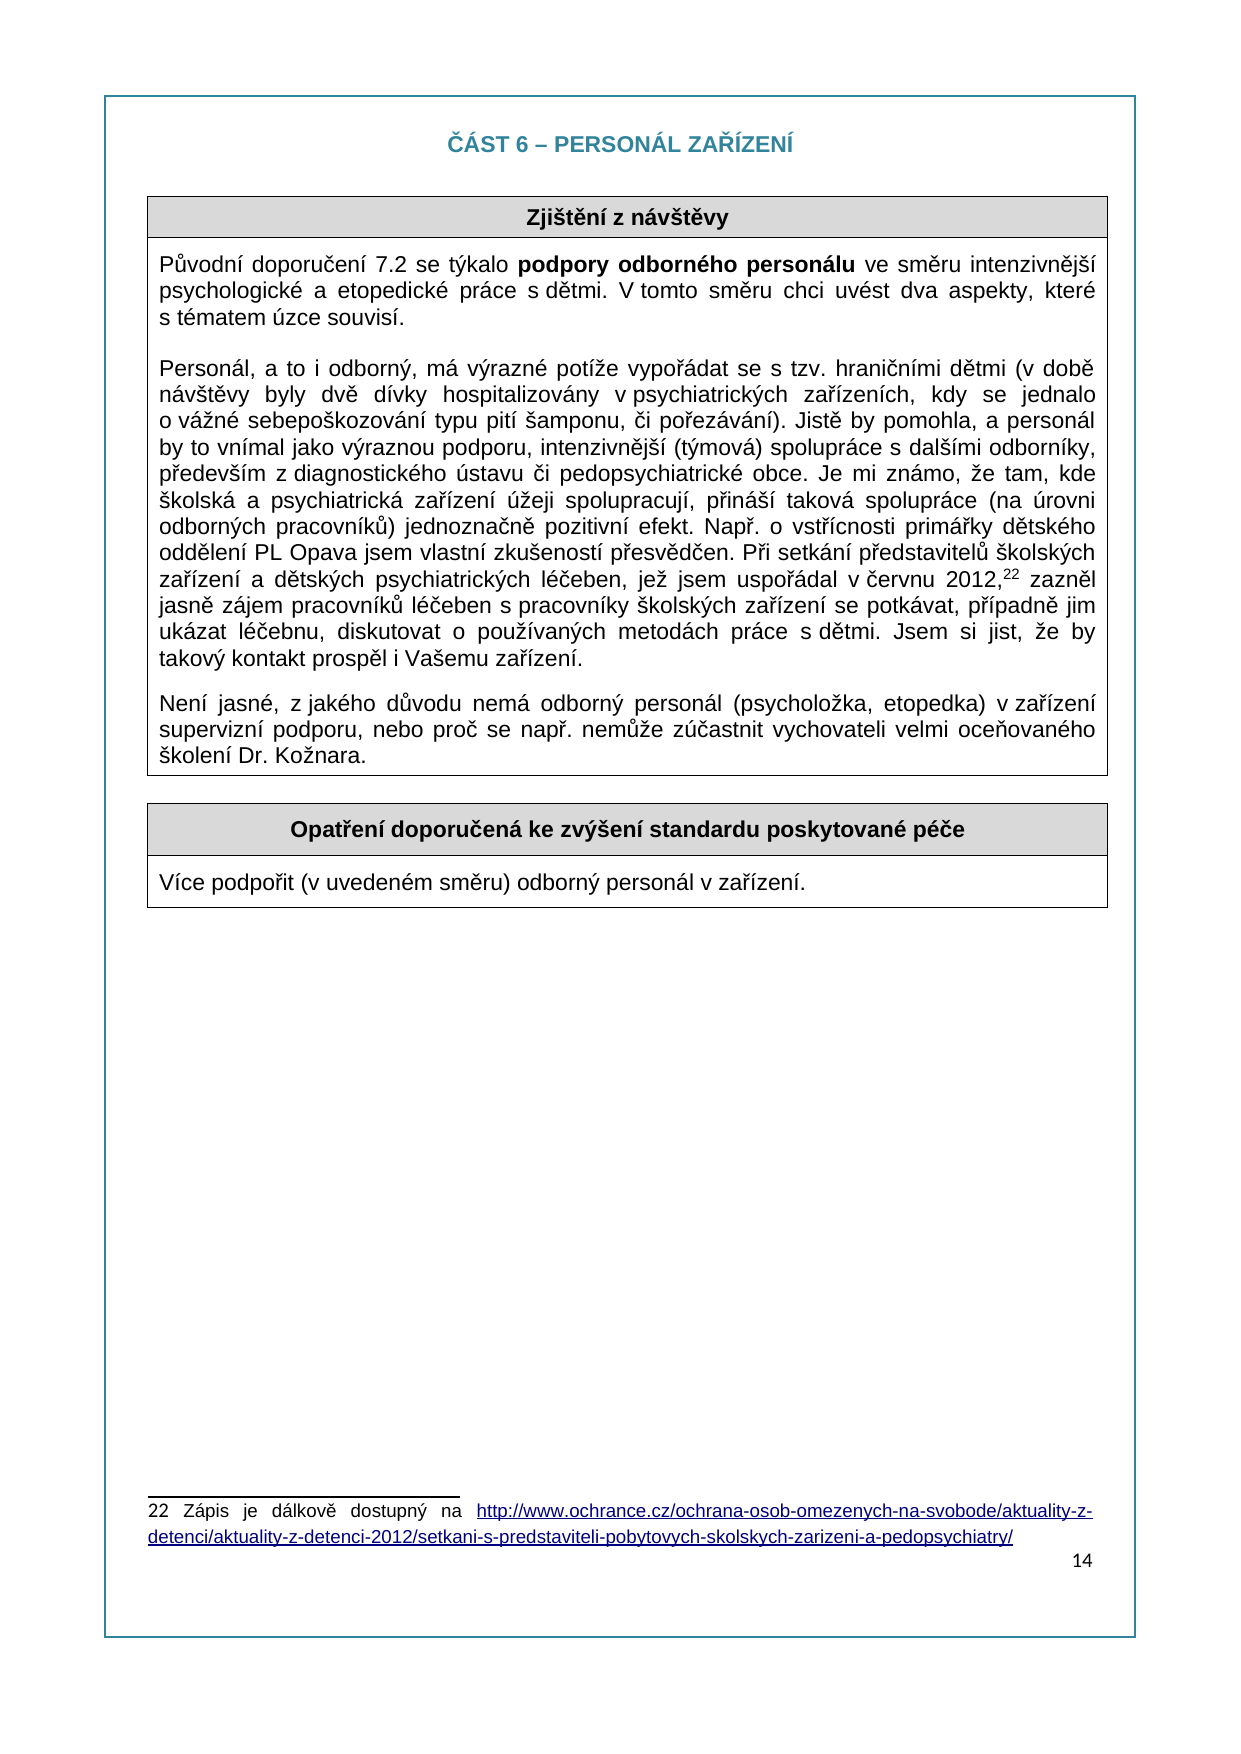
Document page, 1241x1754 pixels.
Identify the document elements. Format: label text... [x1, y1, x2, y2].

table_header Opatření doporučená ke zvýšení standardu poskytované péče [148, 804, 1107, 855]
table_cell Více podpořit (v uvedeném směru) odborný personál v zařízení. [148, 856, 1107, 907]
table_header Zjištění z návštěvy [148, 197, 1107, 237]
table_cell Původní doporučení 7.2 se týkalo podpory odborného personálu ve směru intenzivnější psychologické a etopedické práce s dětmi. V tomto směru chci uvést dva aspekty, které s tématem úzce souvisí. Personál, a to i odborný, má výrazné potíže vypořádat se s tzv. hraničními dětmi (v době návštěvy byly dvě dívky hospitalizovány v psychiatrických zařízeních, kdy se jednalo o vážné sebepoškozování typu pití šamponu, či pořezávání). Jistě by pomohla, a personál by to vnímal jako výraznou podporu, intenzivnější (týmová) spolupráce s dalšími odborníky, především z diagnostického ústavu či pedopsychiatrické obce. Je mi známo, že tam, kde školská a psychiatrická zařízení úžeji spolupracují, přináší taková spolupráce (na úrovni odborných pracovníků) jednoznačně pozitivní efekt. Např. o vstřícnosti primářky dětského oddělení PL Opava jsem vlastní zkušeností přesvědčen. Při setkání představitelů školských zařízení a dětských psychiatrických léčeben, jež jsem uspořádal v červnu 2012, zazněl jasně zájem pracovníků léčeben s pracovníky školských zařízení se potkávat, případně jim ukázat léčebnu, diskutovat o používaných metodách práce s dětmi. Jsem si jist, že by takový kontakt prospěl i Vašemu zařízení. Není jasné, z jakého důvodu nemá odborný personál (psycholožka, etopedka) v zařízení supervizní podporu, nebo proč se např. nemůže zúčastnit vychovateli velmi oceňovaného školení Dr. Kožnara. [148, 238, 1107, 775]
text ČÁST 6 – PERSONÁL ZAŘÍZENÍ [148, 131, 1092, 157]
